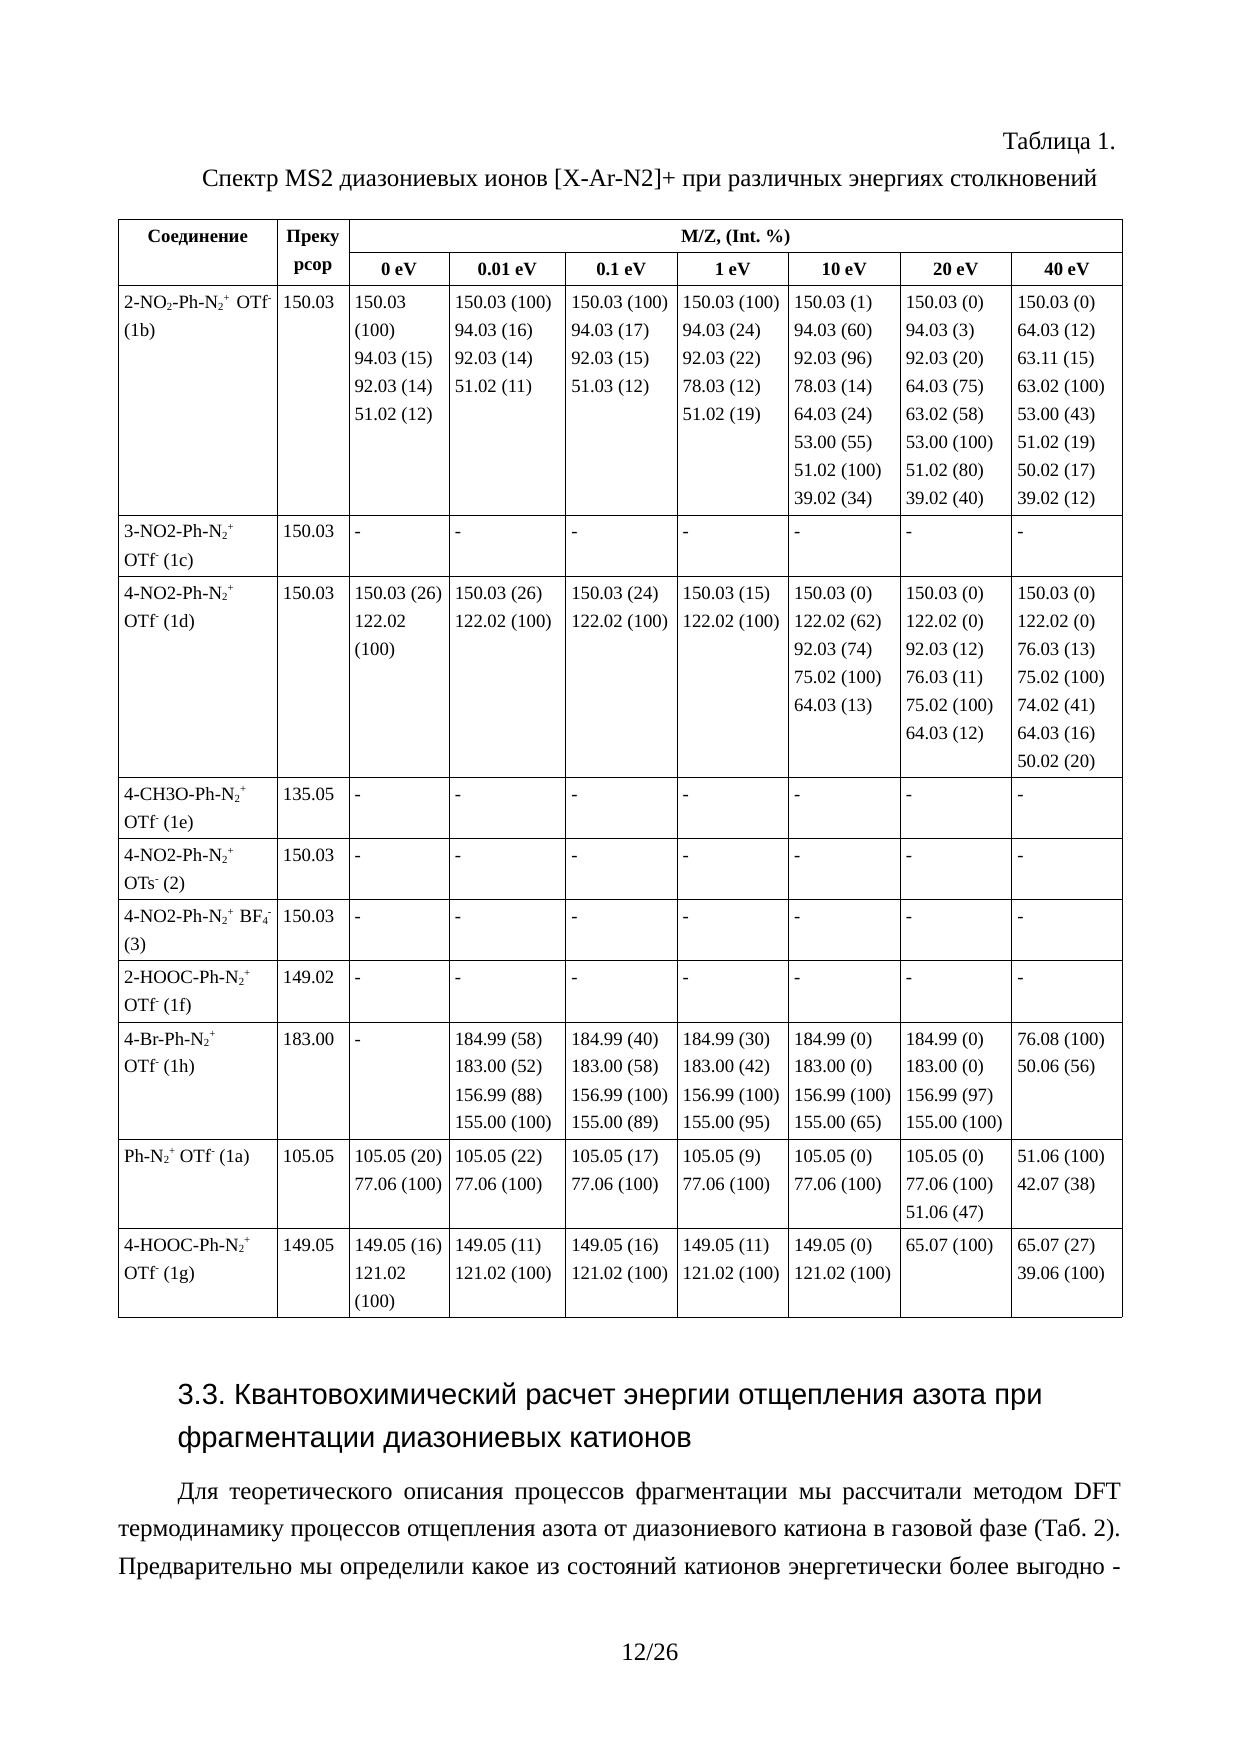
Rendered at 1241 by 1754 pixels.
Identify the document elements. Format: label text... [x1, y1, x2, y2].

list Для теоретического описания процессов фрагментации мы рассчитали методом DFT термодинамику процессов отщепления азота от диазониевого катиона в газовой фазе (Таб. 2). Предварительно мы определили какое из состояний катионов энергетически более выгодно [118, 1476, 1122, 1579]
table_cell - [901, 839, 1011, 899]
table_cell 4-NO2-Ph-N2+ BF4- (3) [119, 900, 277, 960]
table_cell - [901, 900, 1011, 960]
table_cell - [678, 961, 788, 1022]
table_cell - [901, 961, 1011, 1022]
table_cell - [789, 961, 900, 1022]
table_cell - [350, 900, 449, 960]
table_cell 20 eV [901, 253, 1011, 285]
table_cell 149.05 (0) 121.02 (100) [789, 1229, 900, 1317]
table_cell 105.05 (0) 77.06 (100) 51.06 (47) [901, 1140, 1011, 1228]
text Таблица 1. [118, 126, 1122, 154]
table_cell 51.06 (100) 42.07 (38) [1012, 1140, 1122, 1228]
table_cell 4-NO2-Ph-N2+ OTf- (1d) [119, 577, 277, 777]
table_cell 149.05 [278, 1229, 349, 1317]
table_cell - [789, 516, 900, 576]
table_cell 150.03 (1) 94.03 (60) 92.03 (96) 78.03 (14) 64.03 (24) 53.00 (55) 51.02 (100) 39.02 (34) [789, 286, 900, 514]
table_cell 105.05 (20) 77.06 (100) [350, 1140, 449, 1228]
table_cell 150.03 (26) 122.02 (100) [450, 577, 565, 777]
table_cell 105.05 (0) 77.06 (100) [789, 1140, 900, 1228]
table_cell - [789, 900, 900, 960]
table_cell 149.05 (11) 121.02 (100) [450, 1229, 565, 1317]
table_cell 150.03 (0) 122.02 (62) 92.03 (74) 75.02 (100) 64.03 (13) [789, 577, 900, 777]
table_cell 150.03 [278, 516, 349, 576]
table_cell 150.03 (0) 122.02 (0) 76.03 (13) 75.02 (100) 74.02 (41) 64.03 (16) 50.02 (20) [1012, 577, 1122, 777]
table_cell 2-NO2-Ph-N2+ OTf- (1b) [119, 286, 277, 514]
table_header Соединение [119, 220, 277, 285]
table_cell 10 eV [789, 253, 900, 285]
table_cell 150.03 (0) 94.03 (3) 92.03 (20) 64.03 (75) 63.02 (58) 53.00 (100) 51.02 (80) 39.02 (40) [901, 286, 1011, 514]
table_cell - [350, 516, 449, 576]
table_cell 4-HOOC-Ph-N2+ OTf- (1g) [119, 1229, 277, 1317]
table_header Прекурсор [278, 220, 349, 285]
table_cell 149.05 (16) 121.02 (100) [350, 1229, 449, 1317]
table_cell - [450, 900, 565, 960]
table_cell 149.05 (16) 121.02 (100) [566, 1229, 677, 1317]
table_cell - [450, 839, 565, 899]
table_cell - [901, 516, 1011, 576]
table_cell - [678, 516, 788, 576]
table_cell 184.99 (40) 183.00 (58) 156.99 (100) 155.00 (89) [566, 1023, 677, 1139]
table_cell 135.05 [278, 778, 349, 838]
table_cell 150.03 (100) 94.03 (16) 92.03 (14) 51.02 (11) [450, 286, 565, 514]
table_cell 150.03 [278, 900, 349, 960]
table_cell 4-NO2-Ph-N2+ OTs- (2) [119, 839, 277, 899]
table_cell 184.99 (0) 183.00 (0) 156.99 (97) 155.00 (100) [901, 1023, 1011, 1139]
table_cell 65.07 (27) 39.06 (100) [1012, 1229, 1122, 1317]
table_cell 0.01 eV [450, 253, 565, 285]
table_cell 105.05 (22) 77.06 (100) [450, 1140, 565, 1228]
table_cell 184.99 (0) 183.00 (0) 156.99 (100) 155.00 (65) [789, 1023, 900, 1139]
table_cell 76.08 (100) 50.06 (56) [1012, 1023, 1122, 1139]
table_cell 150.03 (100) 94.03 (24) 92.03 (22) 78.03 (12) 51.02 (19) [678, 286, 788, 514]
table_cell - [1012, 839, 1122, 899]
table_cell - [566, 839, 677, 899]
table_cell - [678, 778, 788, 838]
table_cell - [789, 839, 900, 899]
table_cell 1 eV [678, 253, 788, 285]
table_cell 105.05 (17) 77.06 (100) [566, 1140, 677, 1228]
text Спектр MS2 диазониевых ионов [X-Ar-N2]+ при различных энергиях столкновений [118, 163, 1122, 192]
table_cell 150.03 (0) 122.02 (0) 92.03 (12) 76.03 (11) 75.02 (100) 64.03 (12) [901, 577, 1011, 777]
table_cell 150.03 [278, 286, 349, 514]
table_cell 0 eV [350, 253, 449, 285]
table_cell - [450, 778, 565, 838]
table_cell 150.03 [278, 577, 349, 777]
table_cell 3-NO2-Ph-N2+ OTf- (1c) [119, 516, 277, 576]
table_cell 183.00 [278, 1023, 349, 1139]
table_cell 105.05 [278, 1140, 349, 1228]
table_cell 150.03 (100) 94.03 (17) 92.03 (15) 51.03 (12) [566, 286, 677, 514]
table_cell 149.05 (11) 121.02 (100) [678, 1229, 788, 1317]
table_cell 105.05 (9) 77.06 (100) [678, 1140, 788, 1228]
table_cell - [566, 900, 677, 960]
table_cell - [678, 839, 788, 899]
table_cell 2-HOOC-Ph-N2+ OTf- (1f) [119, 961, 277, 1022]
table_cell 184.99 (30) 183.00 (42) 156.99 (100) 155.00 (95) [678, 1023, 788, 1139]
table_cell 4-Br-Ph-N2+ OTf- (1h) [119, 1023, 277, 1139]
table_cell 150.03 (15) 122.02 (100) [678, 577, 788, 777]
table_cell 65.07 (100) [901, 1229, 1011, 1317]
table_cell 4-CH3O-Ph-N2+ OTf- (1e) [119, 778, 277, 838]
subtitle 3.3. Квантовохимический расчет энергии отщепления азота при фрагментации диазониевых катионов [177, 1377, 1122, 1454]
table_cell - [1012, 778, 1122, 838]
table_cell 150.03 (0) 64.03 (12) 63.11 (15) 63.02 (100) 53.00 (43) 51.02 (19) 50.02 (17) 39.02 (12) [1012, 286, 1122, 514]
table_cell - [350, 778, 449, 838]
table_cell - [350, 1023, 449, 1139]
table_cell 184.99 (58) 183.00 (52) 156.99 (88) 155.00 (100) [450, 1023, 565, 1139]
table_cell 150.03 (26) 122.02 (100) [350, 577, 449, 777]
table_cell - [350, 961, 449, 1022]
table_cell 40 eV [1012, 253, 1122, 285]
table_cell - [789, 778, 900, 838]
table_cell - [1012, 961, 1122, 1022]
table_cell - [566, 778, 677, 838]
table_header M/Z, (Int. %) [350, 220, 1122, 252]
table_cell - [1012, 900, 1122, 960]
table_cell 0.1 eV [566, 253, 677, 285]
table_cell 149.02 [278, 961, 349, 1022]
table_cell - [450, 516, 565, 576]
table_cell 150.03 (24) 122.02 (100) [566, 577, 677, 777]
table_cell Ph-N2+ OTf- (1a) [119, 1140, 277, 1228]
table_cell - [450, 961, 565, 1022]
table_cell - [566, 961, 677, 1022]
table_cell - [901, 778, 1011, 838]
table_cell 150.03 [278, 839, 349, 899]
table_cell 150.03 (100) 94.03 (15) 92.03 (14) 51.02 (12) [350, 286, 449, 514]
table_cell - [350, 839, 449, 899]
table_cell - [566, 516, 677, 576]
table_cell - [1012, 516, 1122, 576]
table_cell - [678, 900, 788, 960]
